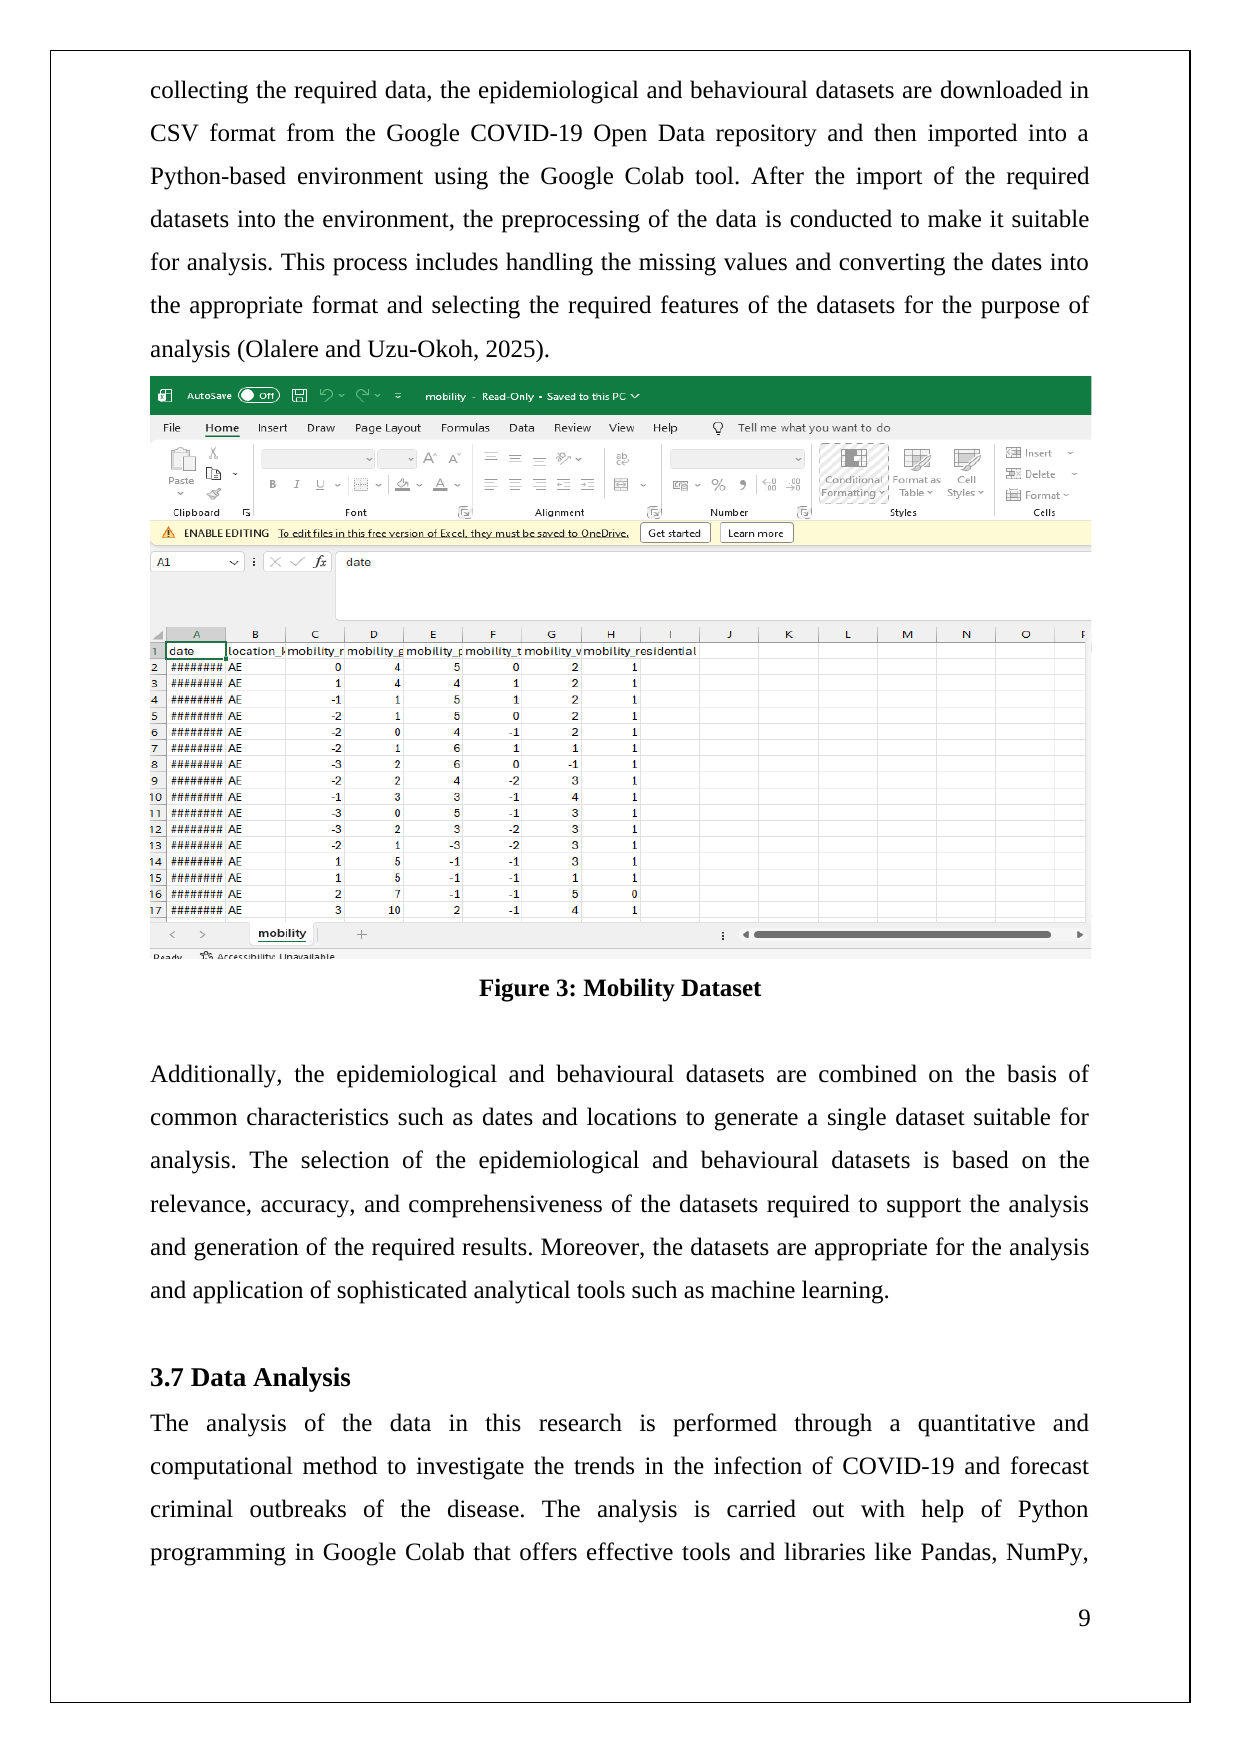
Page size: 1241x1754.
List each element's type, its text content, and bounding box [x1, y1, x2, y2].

text Figure 3: Mobility Dataset [150, 973, 1091, 1002]
subtitle 3.7 Data Analysis [150, 1361, 1091, 1392]
text collecting the required data, the epidemiological and behavioural datasets are downloaded in CSV format from the Google COVID-19 Open Data repository and then imported into a Python-based environment using the Google Colab tool. After the import of the required datasets into the environment, the preprocessing of the data is conducted to make it suitable for analysis. This process includes handling the missing values and converting the dates into the appropriate format and selecting the required features of the datasets for the purpose of analysis (Olalere and Uzu-Okoh, 2025). [150, 75, 1091, 362]
text Additionally, the epidemiological and behavioural datasets are combined on the basis of common characteristics such as dates and locations to generate a single dataset suitable for analysis. The selection of the epidemiological and behavioural datasets is based on the relevance, accuracy, and comprehensiveness of the datasets required to support the analysis and generation of the required results. Moreover, the datasets are appropriate for the analysis and application of sophisticated analytical tools such as machine learning. [150, 1059, 1091, 1304]
text The analysis of the data in this research is performed through a quantitative and computational method to investigate the trends in the infection of COVID-19 and forecast criminal outbreaks of the disease. The analysis is carried out with help of Python programming in Google Colab that offers effective tools and libraries like Pandas, NumPy, [150, 1408, 1091, 1566]
